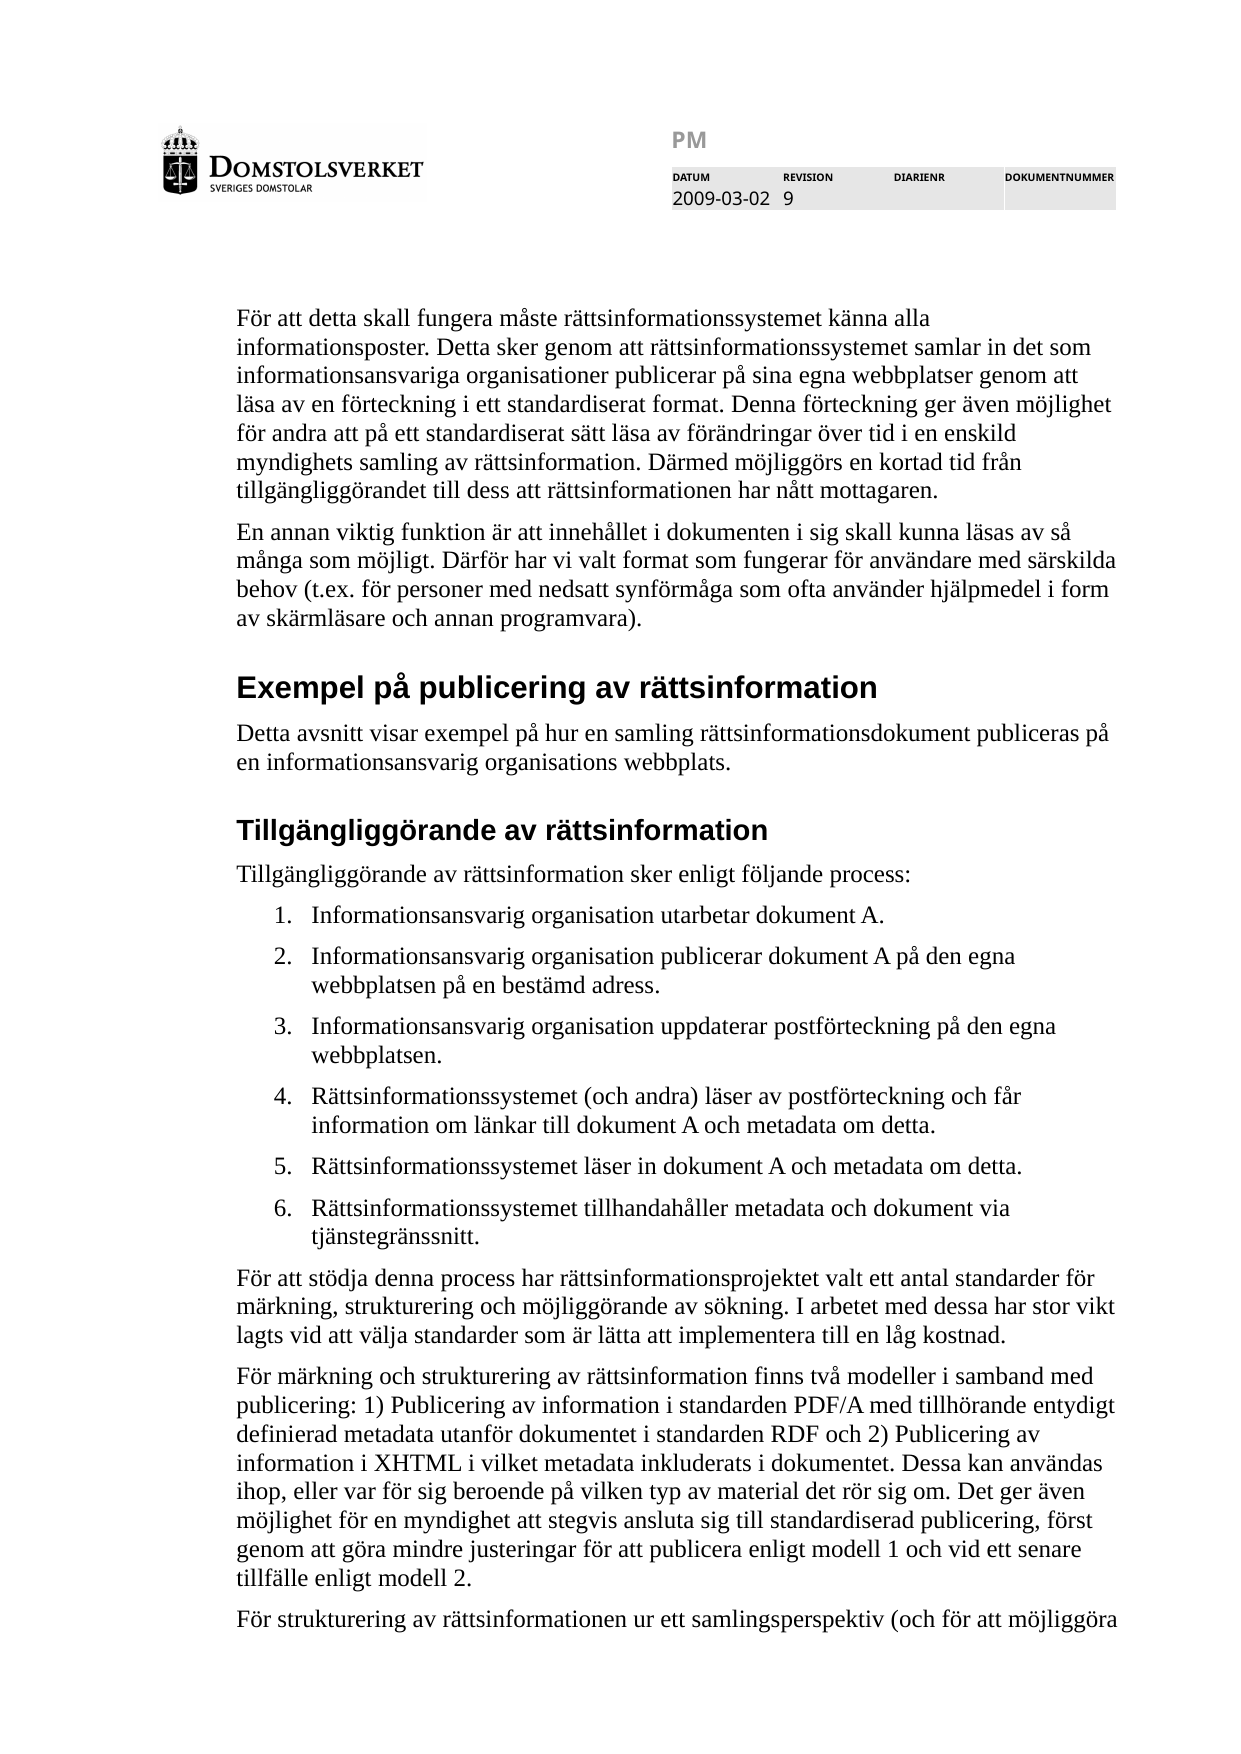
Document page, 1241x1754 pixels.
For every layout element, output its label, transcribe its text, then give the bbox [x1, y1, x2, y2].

list Rättsinformationssystemet (och andra) läser av postförteckning och får information om länkar till dokument A och metadata om detta. [274, 1081, 1122, 1139]
subtitle Tillgängliggörande av rättsinformation [236, 813, 1122, 846]
text För märkning och strukturering av rättsinformation finns två modeller i samband med publicering: 1) Publicering av information i standarden PDF/A med tillhörande entydigt definierad metadata utanför dokumentet i standarden RDF och 2) Publicering av information i XHTML i vilket metadata inkluderats i dokumentet. Dessa kan användas ihop, eller var för sig beroende på vilken typ av material det rör sig om. Det ger även möjlighet för en myndighet att stegvis ansluta sig till standardiserad publicering, först genom att göra mindre justeringar för att publicera enligt modell 1 och vid ett senare tillfälle enligt modell 2. [236, 1361, 1122, 1591]
list Informationsansvarig organisation uppdaterar postförteckning på den egna webbplatsen. [274, 1011, 1122, 1069]
text En annan viktig funktion är att innehållet i dokumenten i sig skall kunna läsas av så många som möjligt. Därför har vi valt format som fungerar för användare med särskilda behov (t.ex. för personer med nedsatt synförmåga som ofta använder hjälpmedel i form av skärmläsare och annan programvara). [236, 517, 1122, 632]
list Informationsansvarig organisation publicerar dokument A på den egna webbplatsen på en bestämd adress. [274, 941, 1122, 999]
list Rättsinformationssystemet läser in dokument A och metadata om detta. [274, 1151, 1122, 1180]
subtitle Exempel på publicering av rättsinformation [236, 669, 1122, 705]
text Detta avsnitt visar exempel på hur en samling rättsinformationsdokument publiceras på en informationsansvarig organisations webbplats. [236, 718, 1122, 775]
text Tillgängliggörande av rättsinformation sker enligt följande process: [236, 859, 1122, 888]
picture [158, 123, 428, 202]
list Rättsinformationssystemet tillhandahåller metadata och dokument via tjänstegränssnitt. [274, 1193, 1122, 1250]
text För att stödja denna process har rättsinformationsprojektet valt ett antal standarder för märkning, strukturering och möjliggörande av sökning. I arbetet med dessa har stor vikt lagts vid att välja standarder som är lätta att implementera till en låg kostnad. [236, 1263, 1122, 1349]
text För att detta skall fungera måste rättsinformationssystemet känna alla informationsposter. Detta sker genom att rättsinformationssystemet samlar in det som informationsansvariga organisationer publicerar på sina egna webbplatser genom att läsa av en förteckning i ett standardiserat format. Denna förteckning ger även möjlighet för andra att på ett standardiserat sätt läsa av förändringar över tid i en enskild myndighets samling av rättsinformation. Därmed möjliggörs en kortad tid från tillgängliggörandet till dess att rättsinformationen har nått mottagaren. [236, 303, 1122, 504]
text För strukturering av rättsinformationen ur ett samlingsperspektiv (och för att möjliggöra [236, 1604, 1122, 1633]
list Informationsansvarig organisation utarbetar dokument A. [274, 900, 1122, 929]
